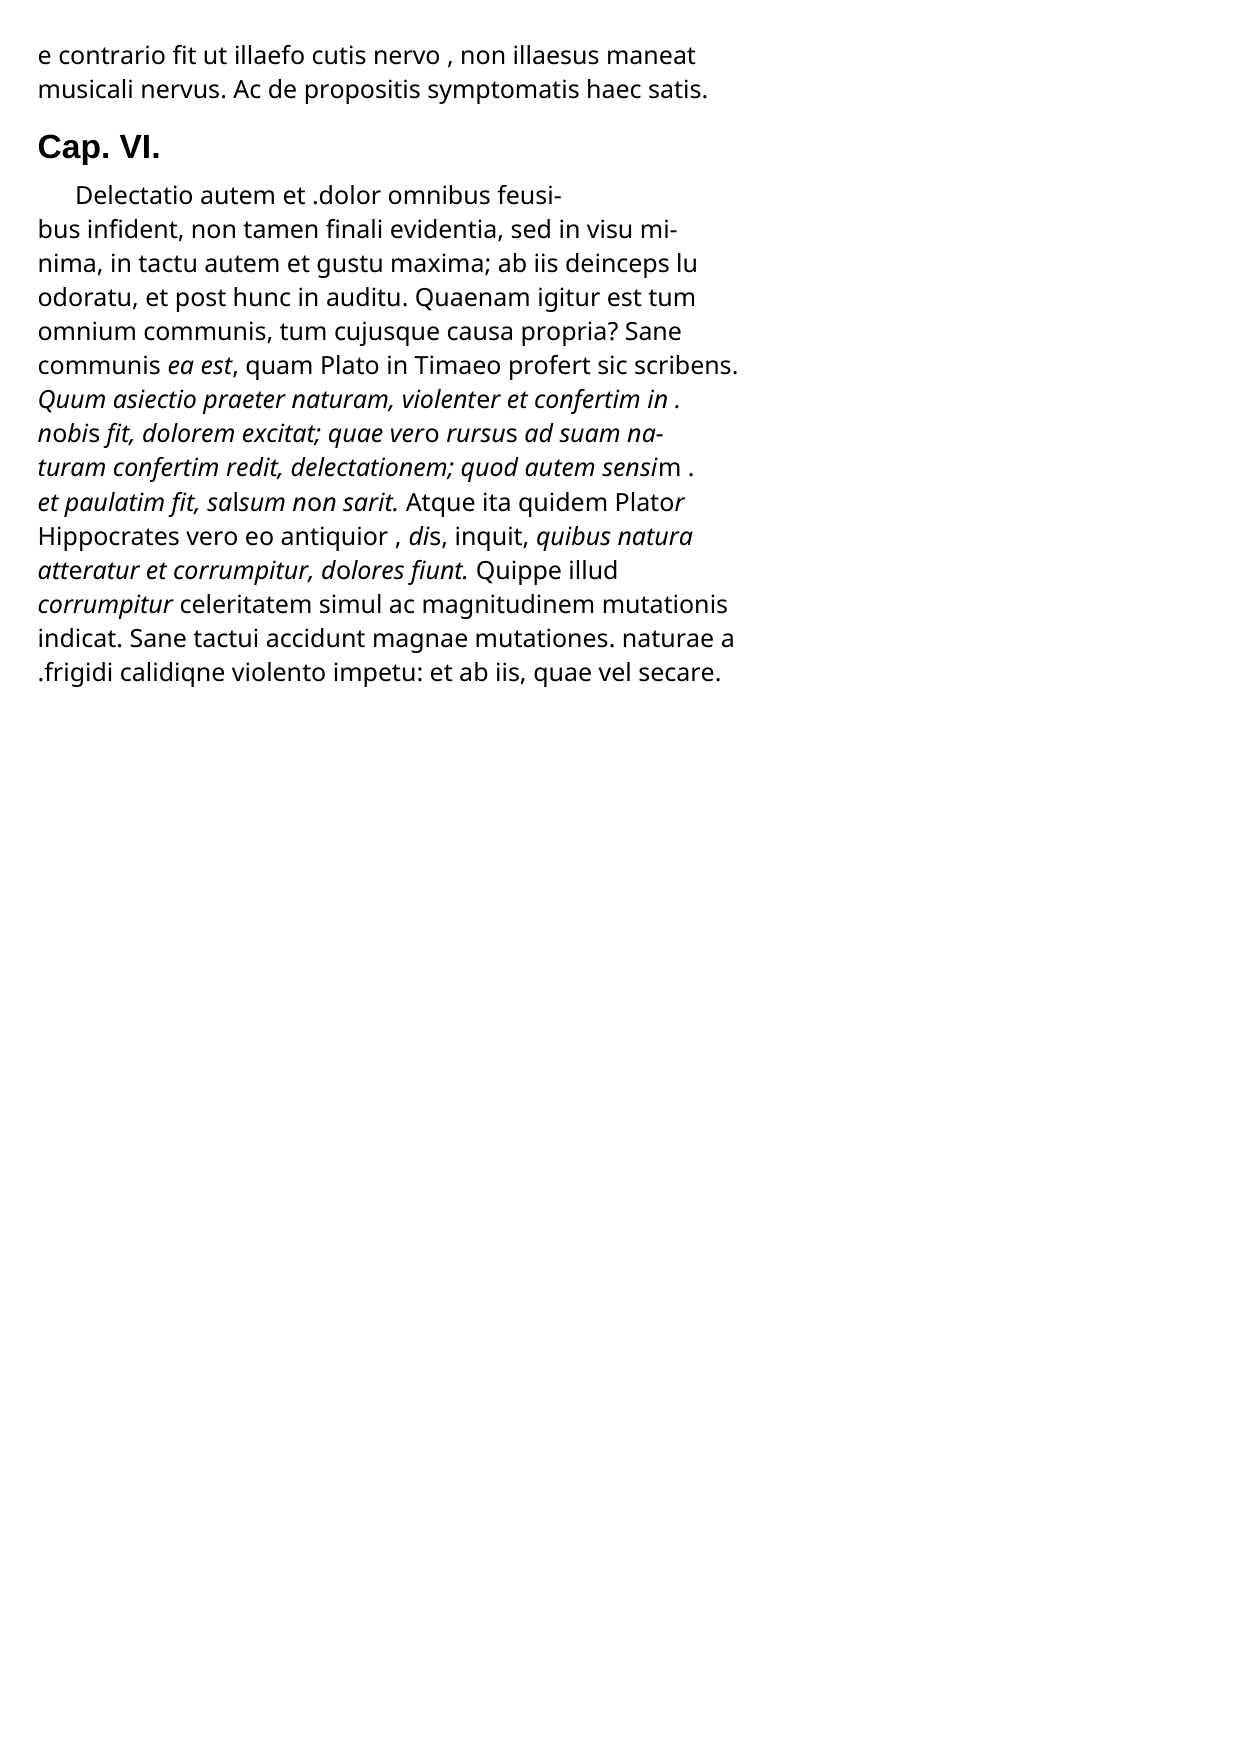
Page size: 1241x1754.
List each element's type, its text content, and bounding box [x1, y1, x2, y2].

text Delectatio autem et .dolor omnibus feusi- bus infident, non tamen finali evidentia, sed in visu mi- nima, in tactu autem et gustu maxima; ab iis deinceps lu odoratu, et post hunc in auditu. Quaenam igitur est tum omnium communis, tum cujusque causa propria? Sane communis ea est, quam Plato in Timaeo profert sic scribens. Quum asiectio praeter naturam, violenter et confertim in . nobis fit, dolorem excitat; quae vero rursus ad suam na- turam confertim redit, delectationem; quod autem sensim . et paulatim fit, salsum non sarit. Atque ita quidem Plator Hippocrates vero eo antiquior , dis, inquit, quibus natura atteratur et corrumpitur, dolores fiunt. Quippe illud corrumpitur celeritatem simul ac magnitudinem mutationis indicat. Sane tactui accidunt magnae mutationes. naturae a .frigidi calidiqne violento impetu: et ab iis, quae vel secare. [37, 178, 1203, 688]
text e contrario fit ut illaefo cutis nervo , non illaesus maneat musicali nervus. Ac de propositis symptomatis haec satis. [37, 37, 1203, 106]
subtitle Cap. VI. [37, 126, 1203, 165]
